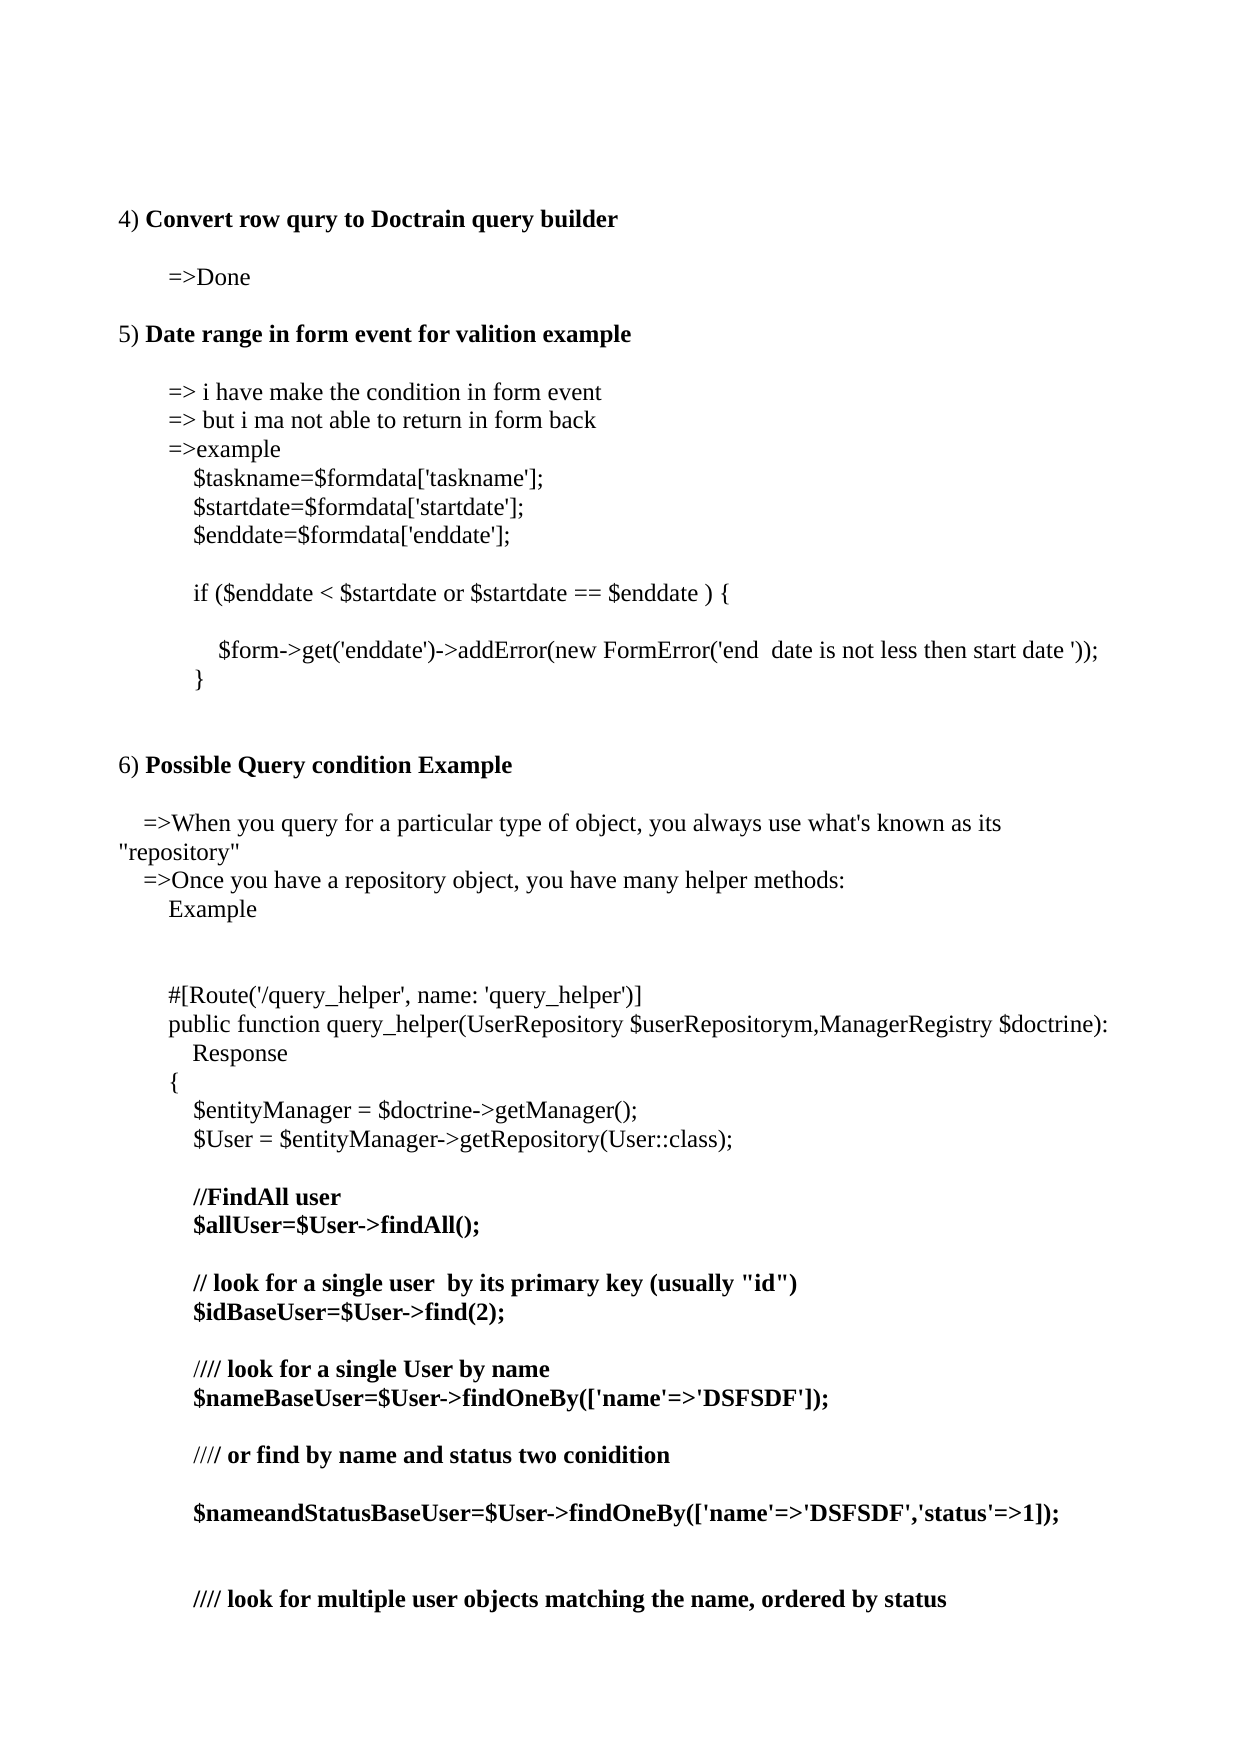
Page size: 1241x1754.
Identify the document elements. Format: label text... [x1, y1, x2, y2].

text //// look for a single User by name [118, 1354, 1122, 1383]
text =>example [118, 434, 1122, 463]
text { [118, 1067, 1122, 1096]
text =>Once you have a repository object, you have many helper methods: [118, 866, 1122, 894]
text } [118, 664, 1122, 693]
text $entityManager = $doctrine->getManager(); [118, 1096, 1122, 1124]
text if ($enddate < $startdate or $startdate == $enddate ) { [118, 578, 1122, 607]
text //// look for multiple user objects matching the name, ordered by status [118, 1584, 1122, 1613]
text $nameandStatusBaseUser=$User->findOneBy(['name'=>'DSFSDF','status'=>1]); [118, 1498, 1122, 1527]
text 5) Date range in form event for valition example [118, 319, 1122, 348]
text $enddate=$formdata['enddate']; [118, 521, 1122, 549]
text #[Route('/query_helper', name: 'query_helper')] [118, 981, 1122, 1009]
text =>When you query for a particular type of object, you always use what's known as its "repository" [118, 808, 1122, 866]
text => i have make the condition in form event [118, 377, 1122, 406]
text 4) Convert row qury to Doctrain query builder [118, 204, 1122, 233]
text $taskname=$formdata['taskname']; [118, 463, 1122, 492]
text //FindAll user [118, 1182, 1122, 1211]
text $idBaseUser=$User->find(2); [118, 1297, 1122, 1326]
text Example [118, 894, 1122, 923]
text $form->get('enddate')->addError(new FormError('end date is not less then start date ')); [118, 636, 1122, 664]
text //// or find by name and status two conidition [118, 1441, 1122, 1469]
text $nameBaseUser=$User->findOneBy(['name'=>'DSFSDF']); [118, 1383, 1122, 1412]
text 6) Possible Query condition Example [118, 751, 1122, 779]
text public function query_helper(UserRepository $userRepositorym,ManagerRegistry $doctrine): Response [118, 1009, 1122, 1067]
text $startdate=$formdata['startdate']; [118, 492, 1122, 521]
text // look for a single user by its primary key (usually "id") [118, 1268, 1122, 1297]
text => but i ma not able to return in form back [118, 406, 1122, 434]
text $User = $entityManager->getRepository(User::class); [118, 1124, 1122, 1153]
text $allUser=$User->findAll(); [118, 1211, 1122, 1239]
text =>Done [118, 262, 1122, 291]
